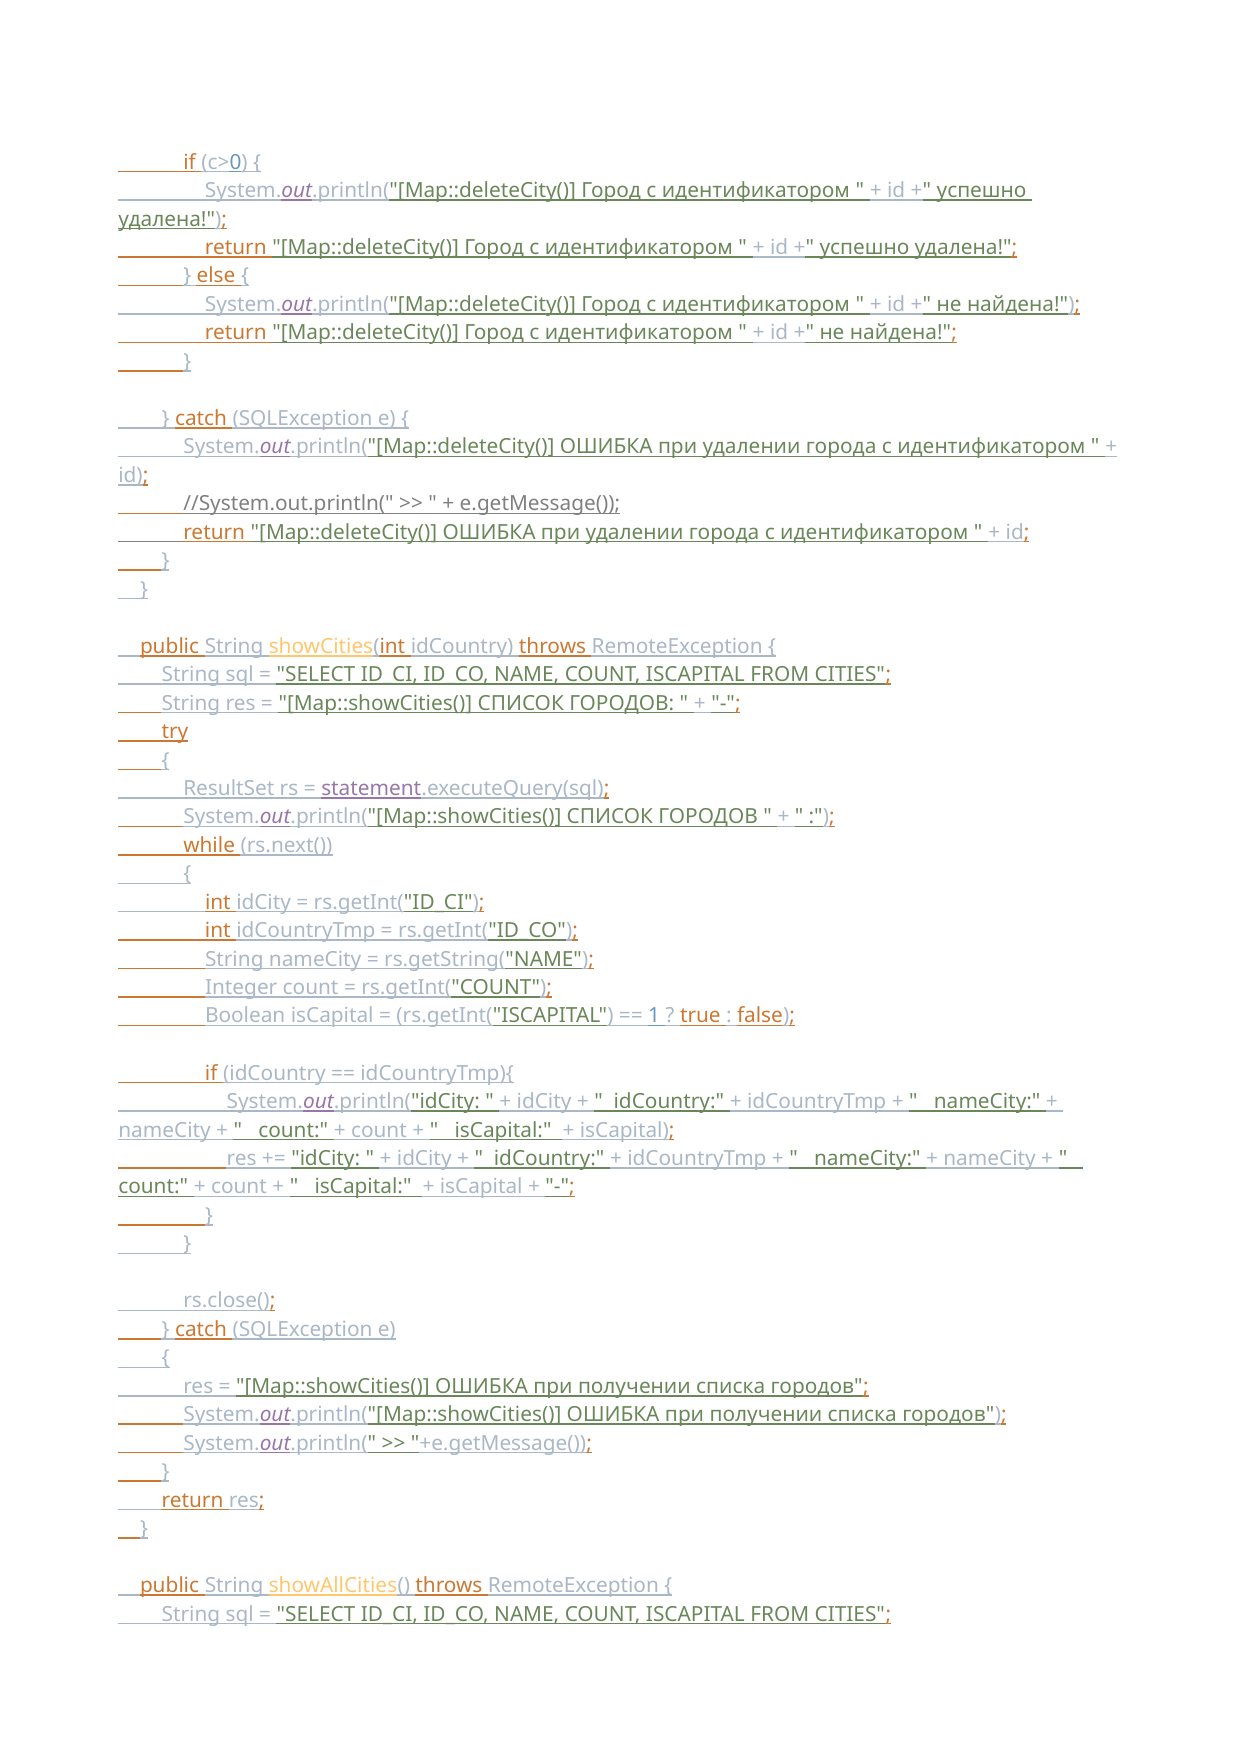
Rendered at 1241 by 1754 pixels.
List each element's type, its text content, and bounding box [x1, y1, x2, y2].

text if (c>0) { System.out.println("[Map::deleteCity()] Город с идентификатором " + id +" успешно удалена!"); return "[Map::deleteCity()] Город с идентификатором " + id +" успешно удалена!"; } else { System.out.println("[Map::deleteCity()] Город с идентификатором " + id +" не найдена!"); return "[Map::deleteCity()] Город с идентификатором " + id +" не найдена!"; } } catch (SQLException e) { System.out.println("[Map::deleteCity()] ОШИБКА при удалении города с идентификатором " + id); //System.out.println(" >> " + e.getMessage()); return "[Map::deleteCity()] ОШИБКА при удалении города с идентификатором " + id; } } public String showCities(int idCountry) throws RemoteException { String sql = "SELECT ID_CI, ID_CO, NAME, COUNT, ISCAPITAL FROM CITIES"; String res = "[Map::showCities()] СПИСОК ГОРОДОВ: " + "-"; try { ResultSet rs = statement.executeQuery(sql); System.out.println("[Map::showCities()] СПИСОК ГОРОДОВ " + " :"); while (rs.next()) { int idCity = rs.getInt("ID_CI"); int idCountryTmp = rs.getInt("ID_CO"); String nameCity = rs.getString("NAME"); Integer count = rs.getInt("COUNT"); Boolean isCapital = (rs.getInt("ISCAPITAL") == 1 ? true : false); if (idCountry == idCountryTmp){ System.out.println("idCity: " + idCity + " idCountry:" + idCountryTmp + " nameCity:" + nameCity + " count:" + count + " isCapital:" + isCapital); res += "idCity: " + idCity + " idCountry:" + idCountryTmp + " nameCity:" + nameCity + " count:" + count + " isCapital:" + isCapital + "-"; } } rs.close(); } catch (SQLException e) { res = "[Map::showCities()] ОШИБКА при получении списка городов"; System.out.println("[Map::showCities()] ОШИБКА при получении списка городов"); System.out.println(" >> "+e.getMessage()); } return res; } public String showAllCities() throws RemoteException { String sql = "SELECT ID_CI, ID_CO, NAME, COUNT, ISCAPITAL FROM CITIES"; [118, 118, 1122, 1627]
